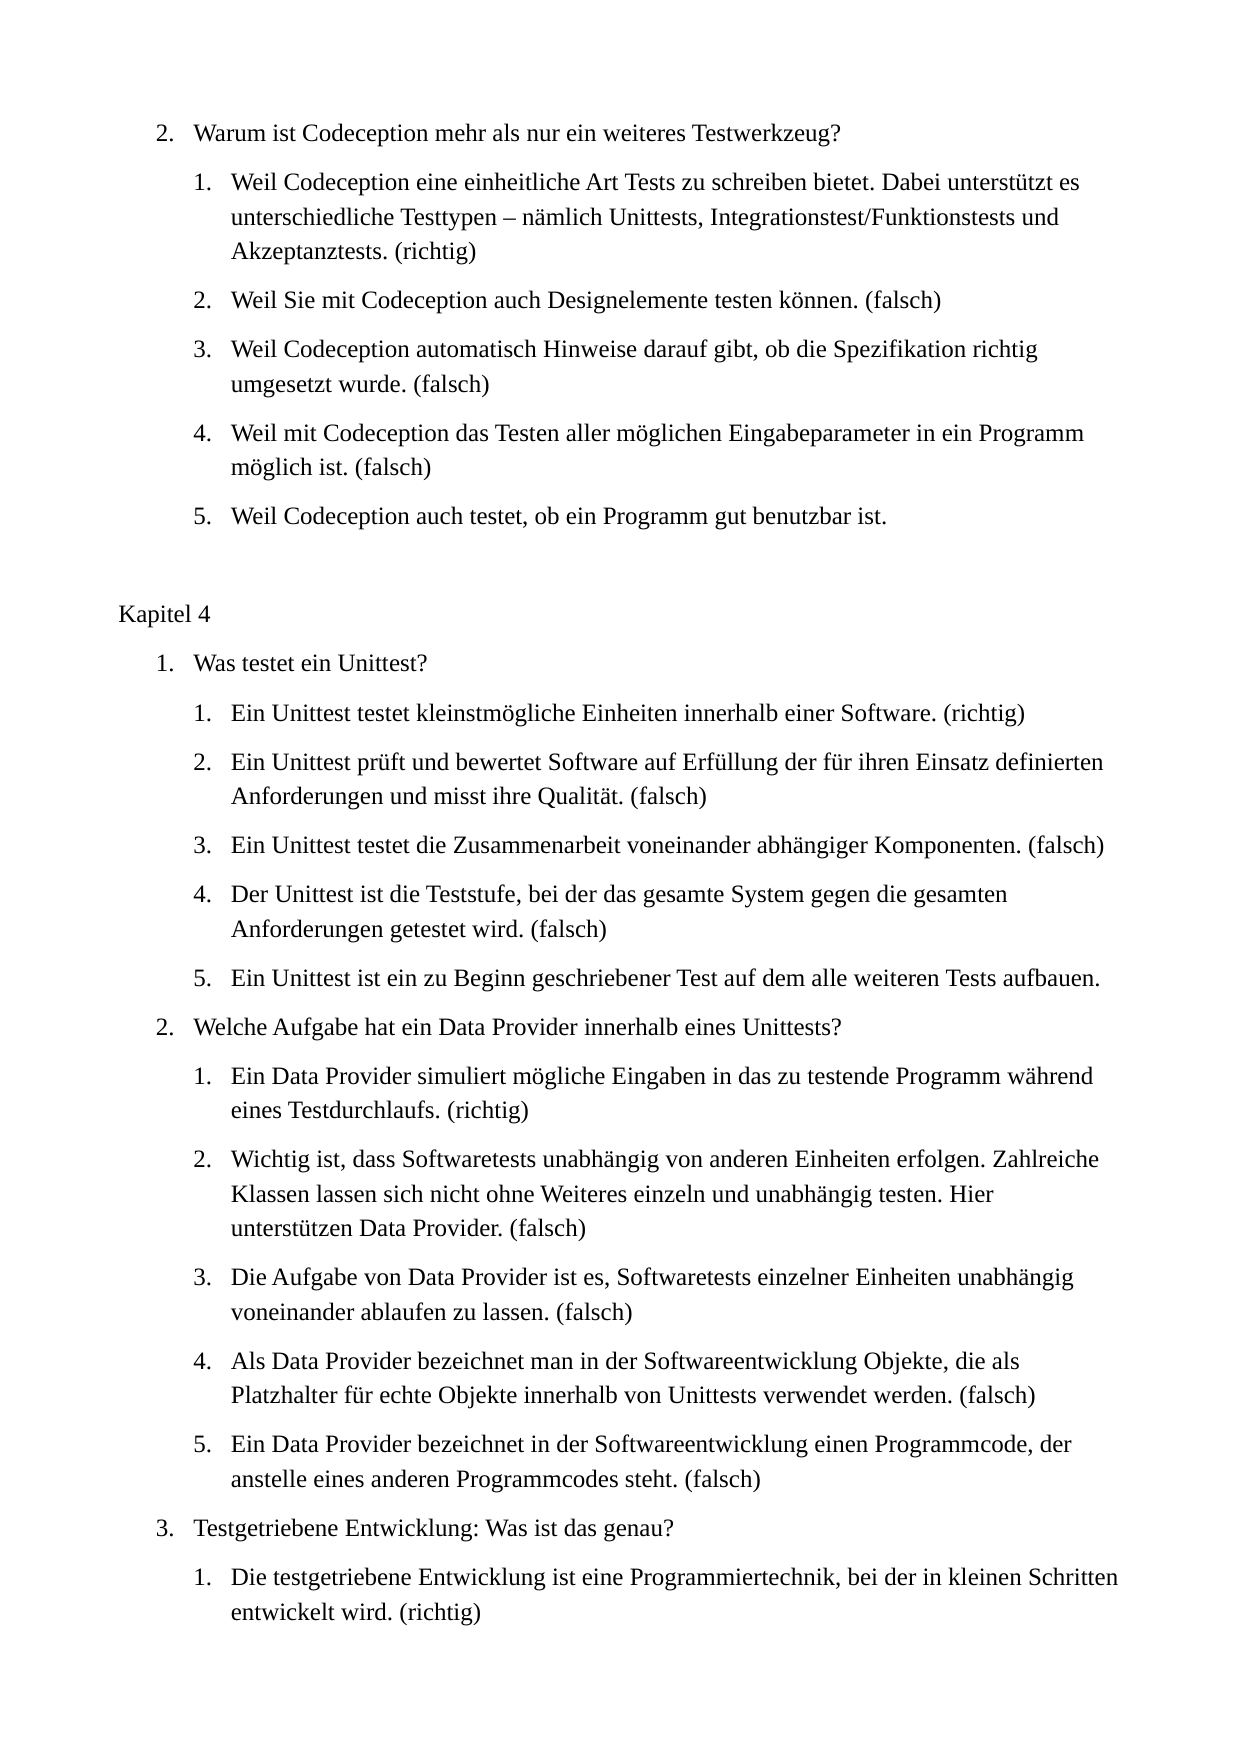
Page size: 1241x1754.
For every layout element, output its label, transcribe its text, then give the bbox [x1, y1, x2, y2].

list Weil mit Codeception das Testen aller möglichen Eingabeparameter in ein Programm möglich ist. (falsch) [193, 418, 1122, 481]
list Als Data Provider bezeichnet man in der Softwareentwicklung Objekte, die als Platzhalter für echte Objekte innerhalb von Unittests verwendet werden. (falsch) [193, 1346, 1122, 1409]
list Warum ist Codeception mehr als nur ein weiteres Testwerkzeug? [156, 118, 1122, 147]
text Kapitel 4 [118, 599, 1122, 628]
list Die testgetriebene Entwicklung ist eine Programmiertechnik, bei der in kleinen Schritten entwickelt wird. (richtig) [193, 1562, 1122, 1625]
list Weil Codeception auch testet, ob ein Programm gut benutzbar ist. [193, 501, 1122, 530]
list Welche Aufgabe hat ein Data Provider innerhalb eines Unittests? [156, 1012, 1122, 1041]
list Weil Sie mit Codeception auch Designelemente testen können. (falsch) [193, 285, 1122, 314]
list Ein Unittest ist ein zu Beginn geschriebener Test auf dem alle weiteren Tests aufbauen. [193, 963, 1122, 992]
list Die Aufgabe von Data Provider ist es, Softwaretests einzelner Einheiten unabhängig voneinander ablaufen zu lassen. (falsch) [193, 1262, 1122, 1326]
list Testgetriebene Entwicklung: Was ist das genau? [156, 1513, 1122, 1542]
list Ein Data Provider bezeichnet in der Softwareentwicklung einen Programmcode, der anstelle eines anderen Programmcodes steht. (falsch) [193, 1429, 1122, 1493]
list Ein Data Provider simuliert mögliche Eingaben in das zu testende Programm während eines Testdurchlaufs. (richtig) [193, 1061, 1122, 1124]
list Der Unittest ist die Teststufe, bei der das gesamte System gegen die gesamten Anforderungen getestet wird. (falsch) [193, 879, 1122, 942]
list Was testet ein Unittest? [156, 648, 1122, 677]
list Wichtig ist, dass Softwaretests unabhängig von anderen Einheiten erfolgen. Zahlreiche Klassen lassen sich nicht ohne Weiteres einzeln und unabhängig testen. Hier unterstützen Data Provider. (falsch) [193, 1144, 1122, 1242]
list Ein Unittest prüft und bewertet Software auf Erfüllung der für ihren Einsatz definierten Anforderungen und misst ihre Qualität. (falsch) [193, 747, 1122, 810]
list Ein Unittest testet die Zusammenarbeit voneinander abhängiger Komponenten. (falsch) [193, 830, 1122, 859]
list Weil Codeception eine einheitliche Art Tests zu schreiben bietet. Dabei unterstützt es unterschiedliche Testtypen – nämlich Unittests, Integrationstest/Funktionstests und Akzeptanztests. (richtig) [193, 167, 1122, 265]
list Weil Codeception automatisch Hinweise darauf gibt, ob die Spezifikation richtig umgesetzt wurde. (falsch) [193, 334, 1122, 397]
list Ein Unittest testet kleinstmögliche Einheiten innerhalb einer Software. (richtig) [193, 698, 1122, 726]
